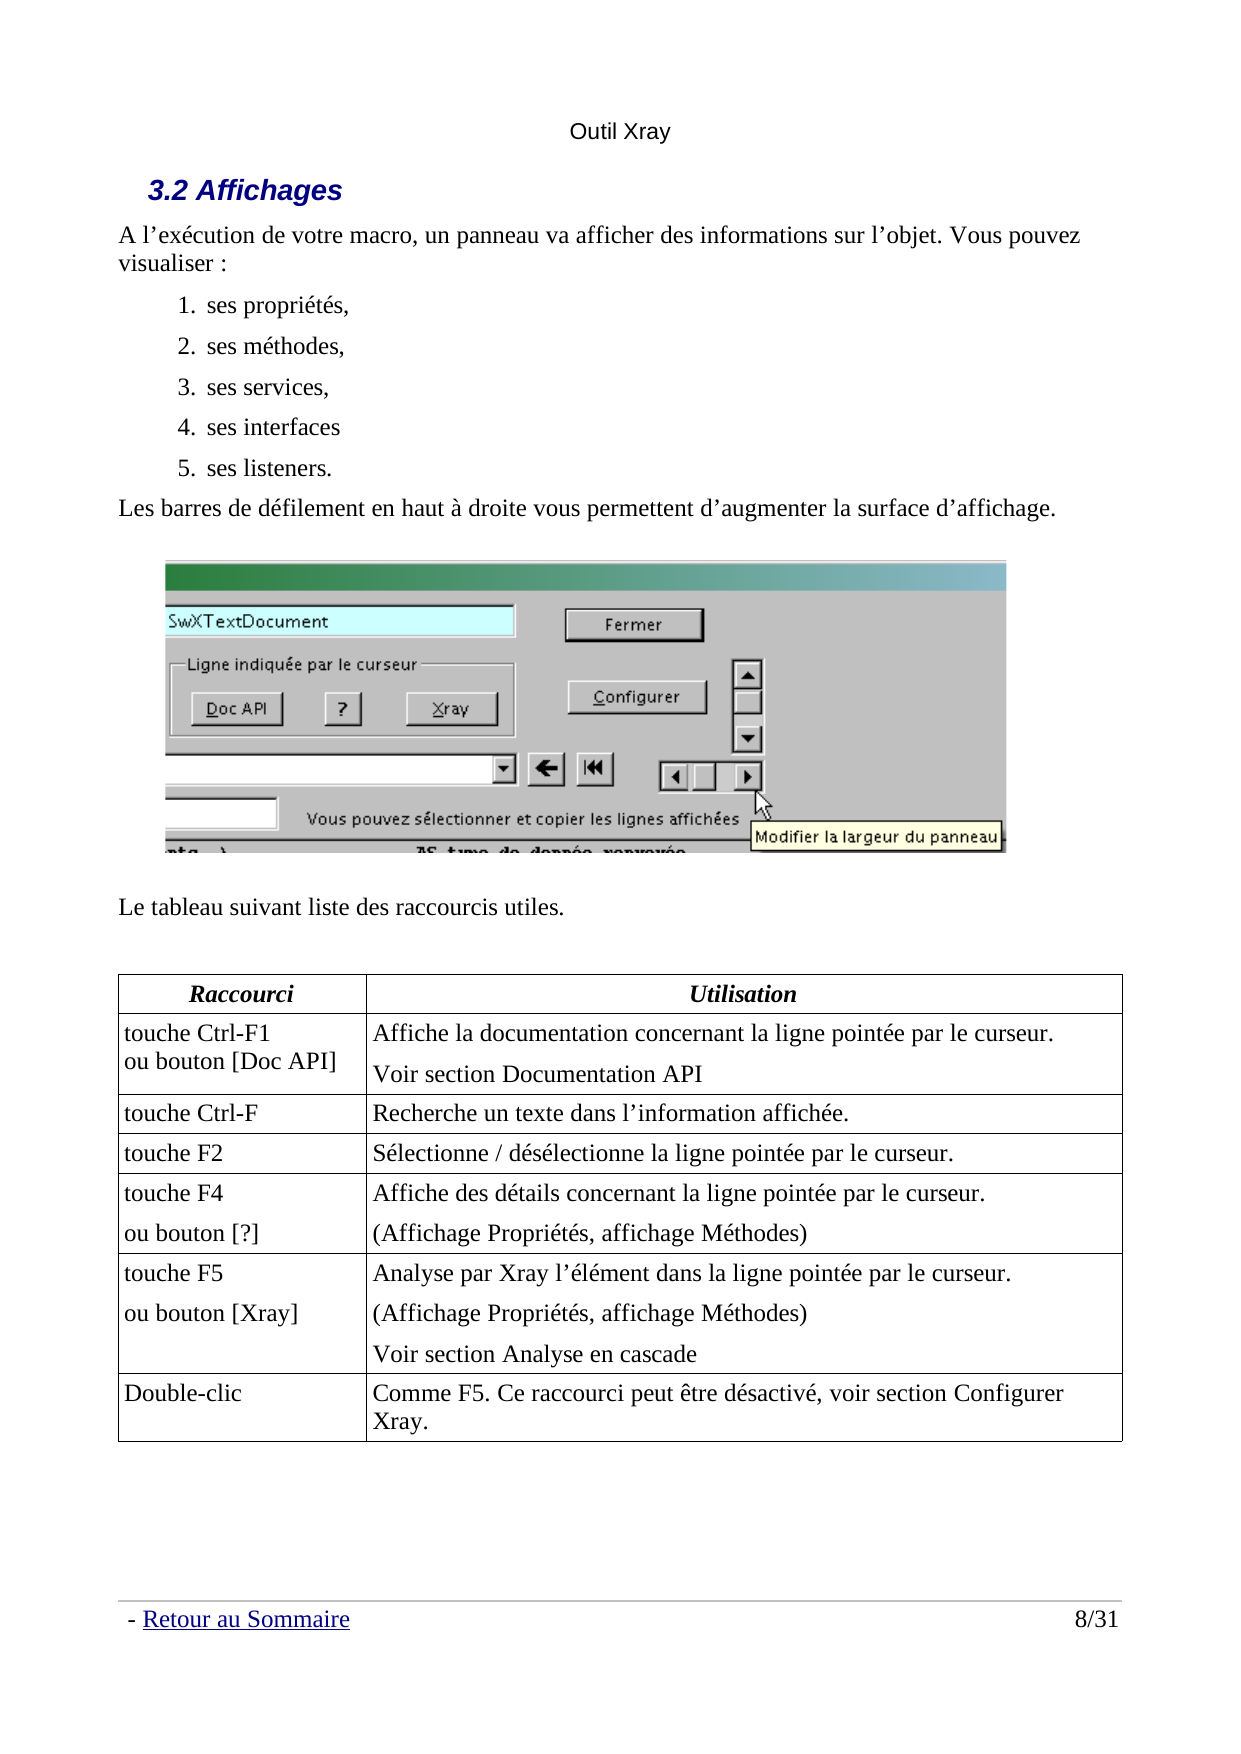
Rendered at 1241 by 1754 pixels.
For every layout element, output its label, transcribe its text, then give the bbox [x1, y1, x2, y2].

list ses propriétés, [177, 291, 1122, 319]
table_cell Double-clic [119, 1374, 366, 1441]
text Les barres de défilement en haut à droite vous permettent d’augmenter la surface d’affichage. [118, 494, 1122, 522]
list ses interfaces [177, 413, 1122, 441]
table_header Utilisation [367, 975, 1122, 1013]
list ses services, [177, 372, 1122, 400]
table_cell touche Ctrl-F1 ou bouton [Doc API] [119, 1014, 366, 1094]
table_cell touche F5 ou bouton [Xray] [119, 1254, 366, 1373]
table_cell Sélectionne / désélectionne la ligne pointée par le curseur. [367, 1134, 1122, 1173]
table_cell touche F4 ou bouton [?] [119, 1174, 366, 1253]
table_cell Comme F5. Ce raccourci peut être désactivé, voir section Configurer Xray. [367, 1374, 1122, 1441]
text A l’exécution de votre macro, un panneau va afficher des informations sur l’objet. Vous pouvez visualiser : [118, 221, 1122, 277]
list ses méthodes, [177, 332, 1122, 360]
text Le tableau suivant liste des raccourcis utiles. [118, 893, 1122, 921]
table_cell touche Ctrl-F [119, 1095, 366, 1133]
table_cell Recherche un texte dans l’information affichée. [367, 1095, 1122, 1133]
picture [165, 560, 1007, 853]
list ses listeners. [177, 453, 1122, 481]
table_cell Affiche des détails concernant la ligne pointée par le curseur. (Affichage Propriétés, affichage Méthodes) [367, 1174, 1122, 1253]
table_cell Affiche la documentation concernant la ligne pointée par le curseur. Voir section Documentation API [367, 1014, 1122, 1094]
table_cell touche F2 [119, 1134, 366, 1173]
table_cell Analyse par Xray l’élément dans la ligne pointée par le curseur. (Affichage Propriétés, affichage Méthodes) Voir section Analyse en cascade [367, 1254, 1122, 1373]
subtitle Affichages [148, 174, 1122, 206]
table_header Raccourci [119, 975, 366, 1013]
